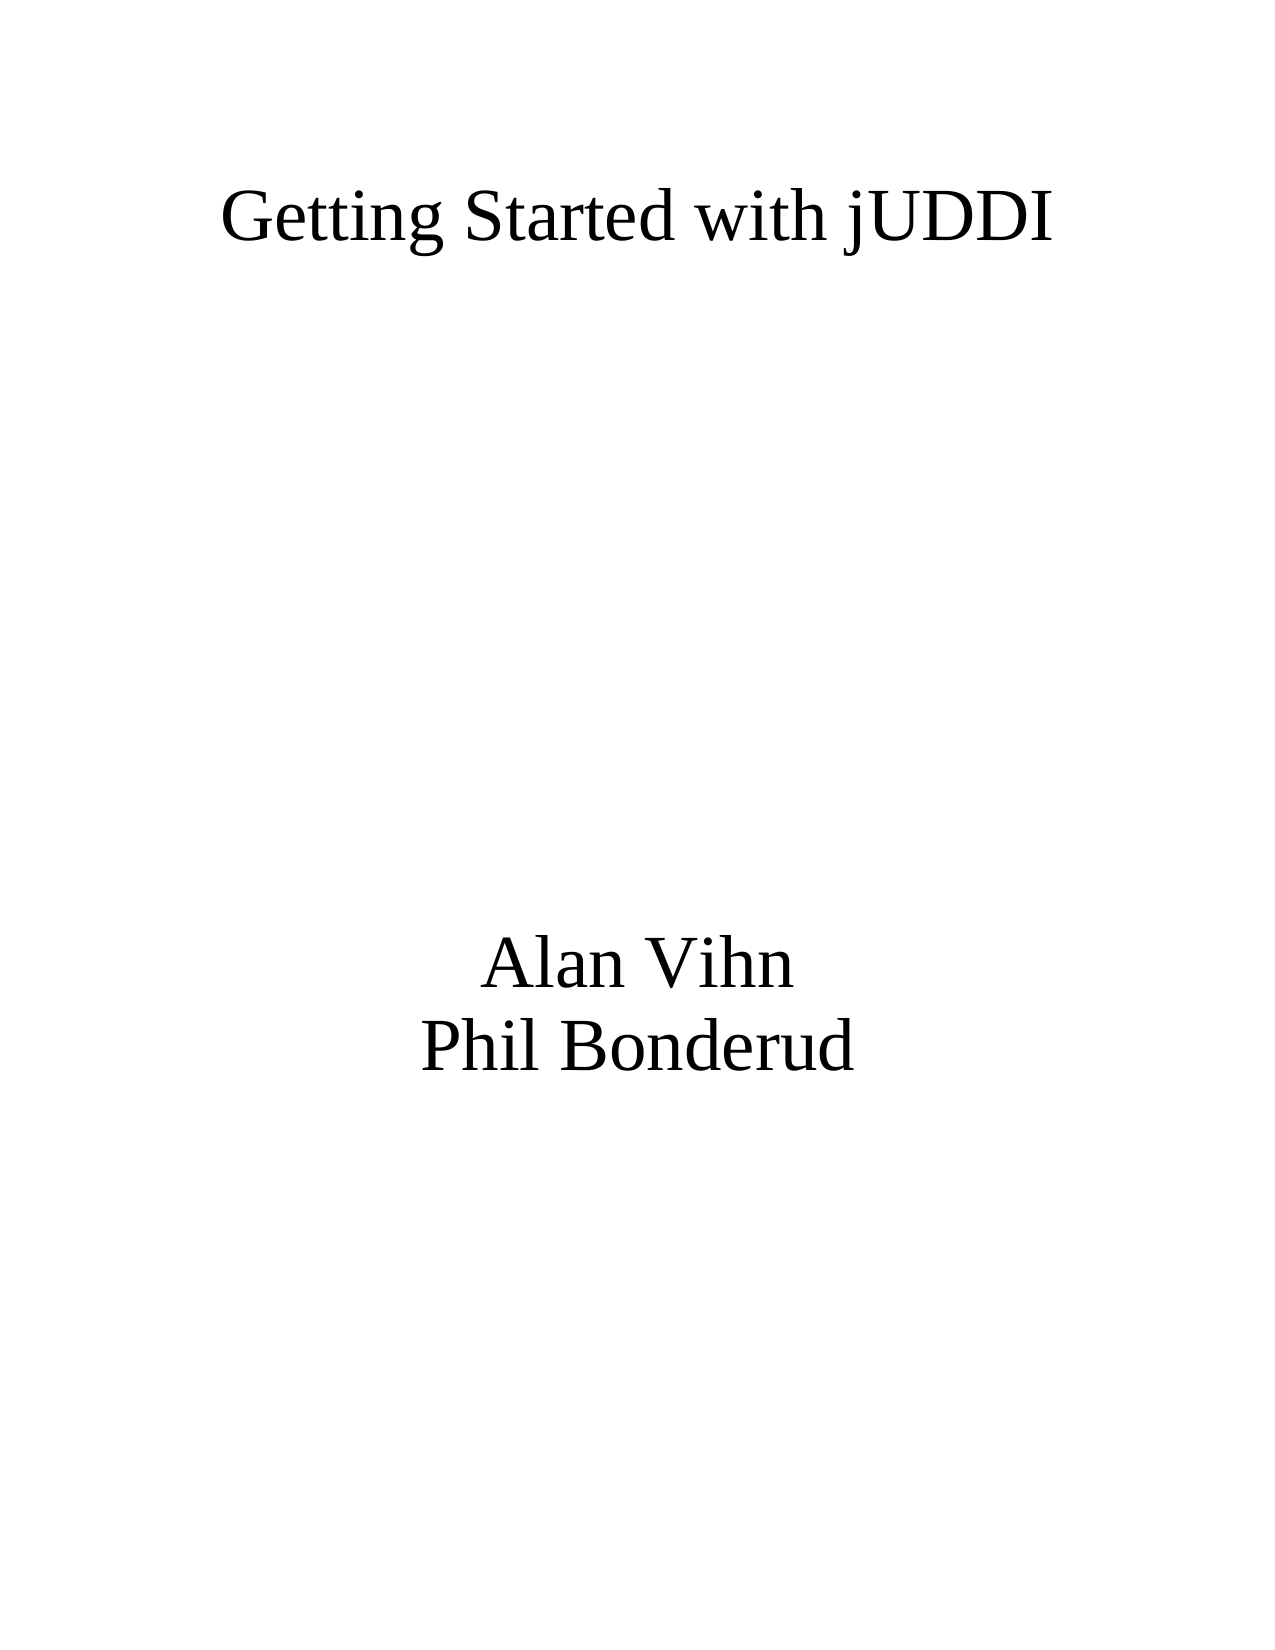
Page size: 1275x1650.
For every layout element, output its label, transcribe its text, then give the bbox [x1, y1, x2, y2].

text Phil Bonderud [118, 1004, 1157, 1087]
text Alan Vihn [118, 921, 1157, 1004]
text Getting Started with jUDDI [118, 173, 1157, 257]
